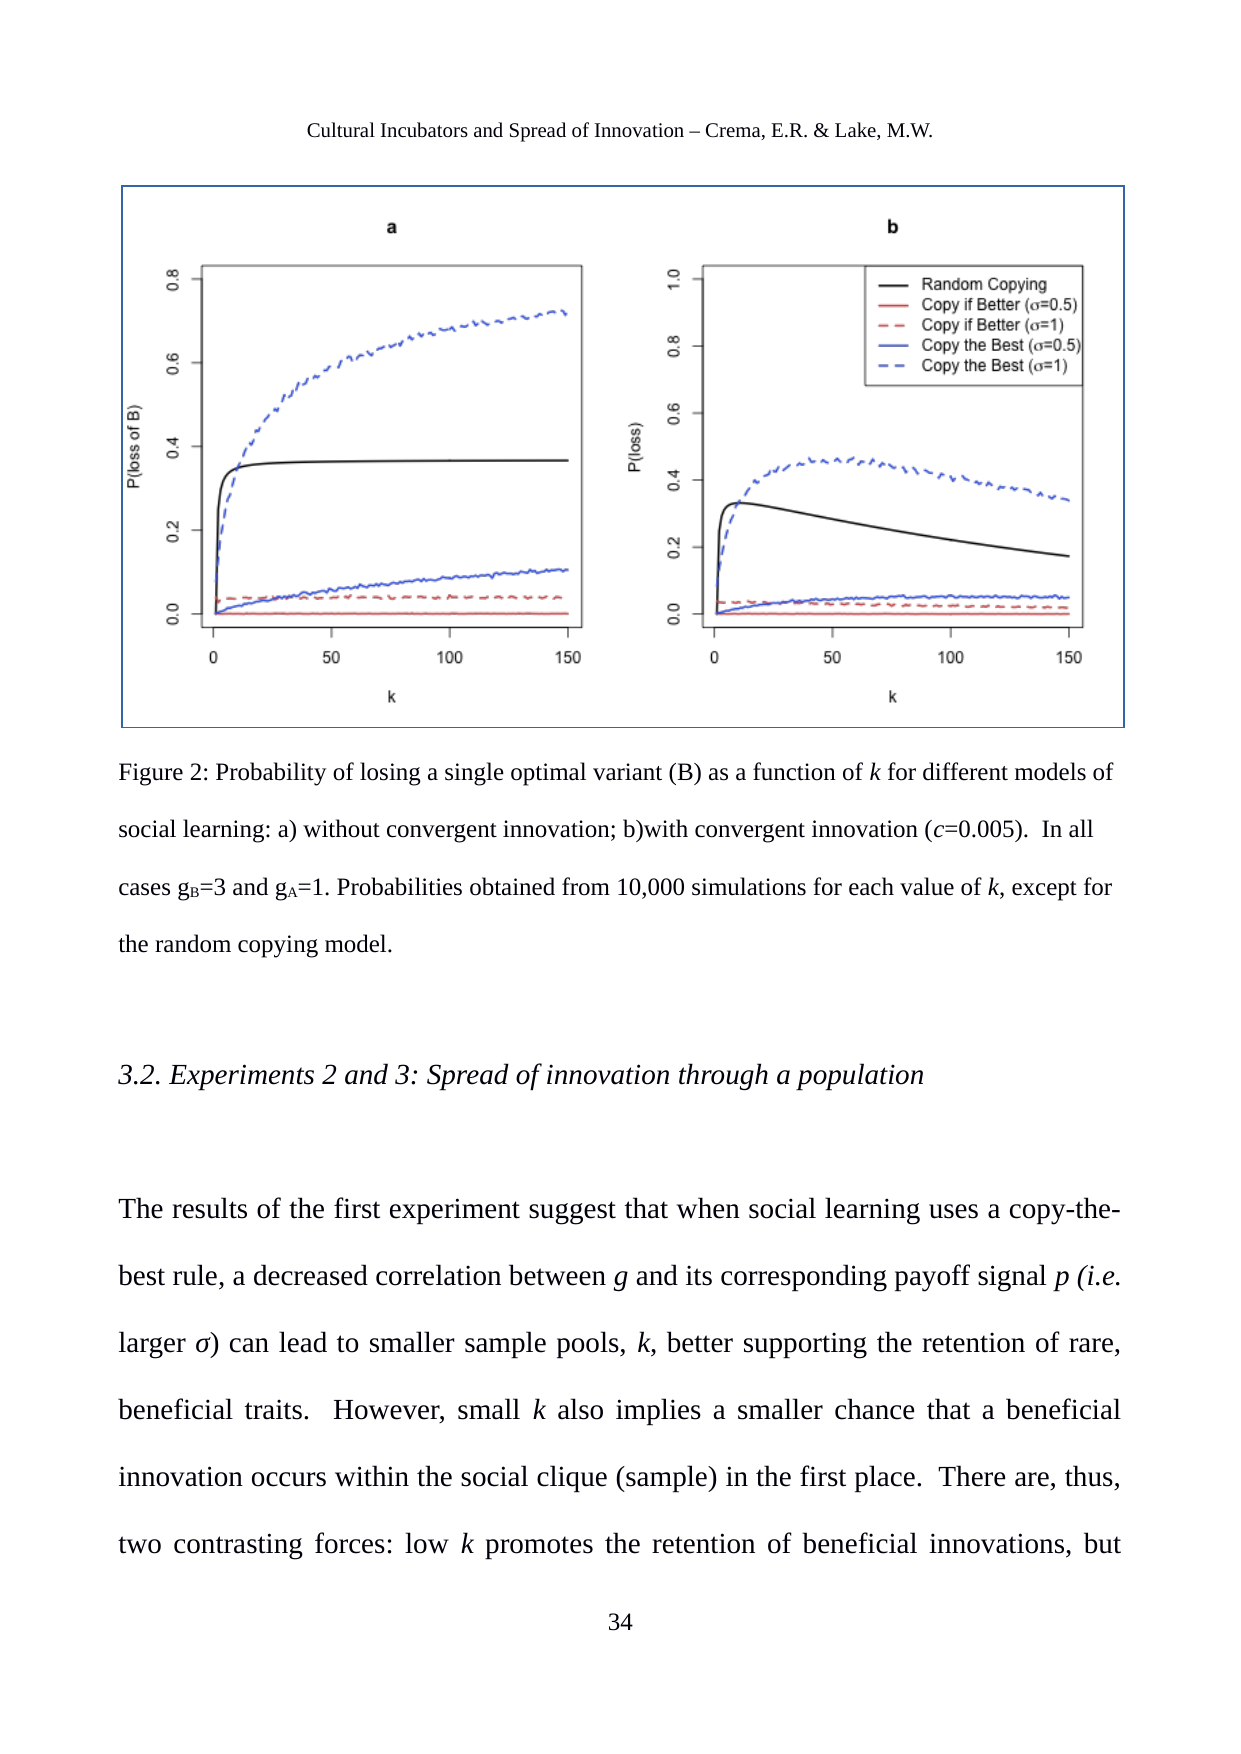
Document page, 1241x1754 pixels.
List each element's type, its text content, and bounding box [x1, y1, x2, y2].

text The results of the first experiment suggest that when social learning uses a copy-the-best rule, a decreased correlation between g and its corresponding payoff signal p (i.e. larger σ) can lead to smaller sample pools, k, better supporting the retention of rare, beneficial traits. However, small k also implies a smaller chance that a beneficial innovation occurs within the social clique (sample) in the first place. There are, thus, two contrasting forces: low k promotes the retention of beneficial innovations, but decreases the probability of such innovations being present in the social clique high k increases the probability of erroneously selecting suboptimal traits present at higher frequencies, but also increases the probability that a beneficial innovation is present (and is thus available to be copied) within the social clique. [118, 1191, 1122, 1560]
text Figure 2: Probability of losing a single optimal variant (B) as a function of k for different models of social learning: a) without convergent innovation; b)with convergent innovation (c=0.005). In all cases gB=3 and gA=1. Probabilities obtained from 10,000 simulations for each value of k, except for the random copying model. [118, 172, 1122, 958]
text 3.2. Experiments 2 and 3: Spread of innovation through a population [118, 1057, 1122, 1090]
picture [123, 187, 1123, 727]
